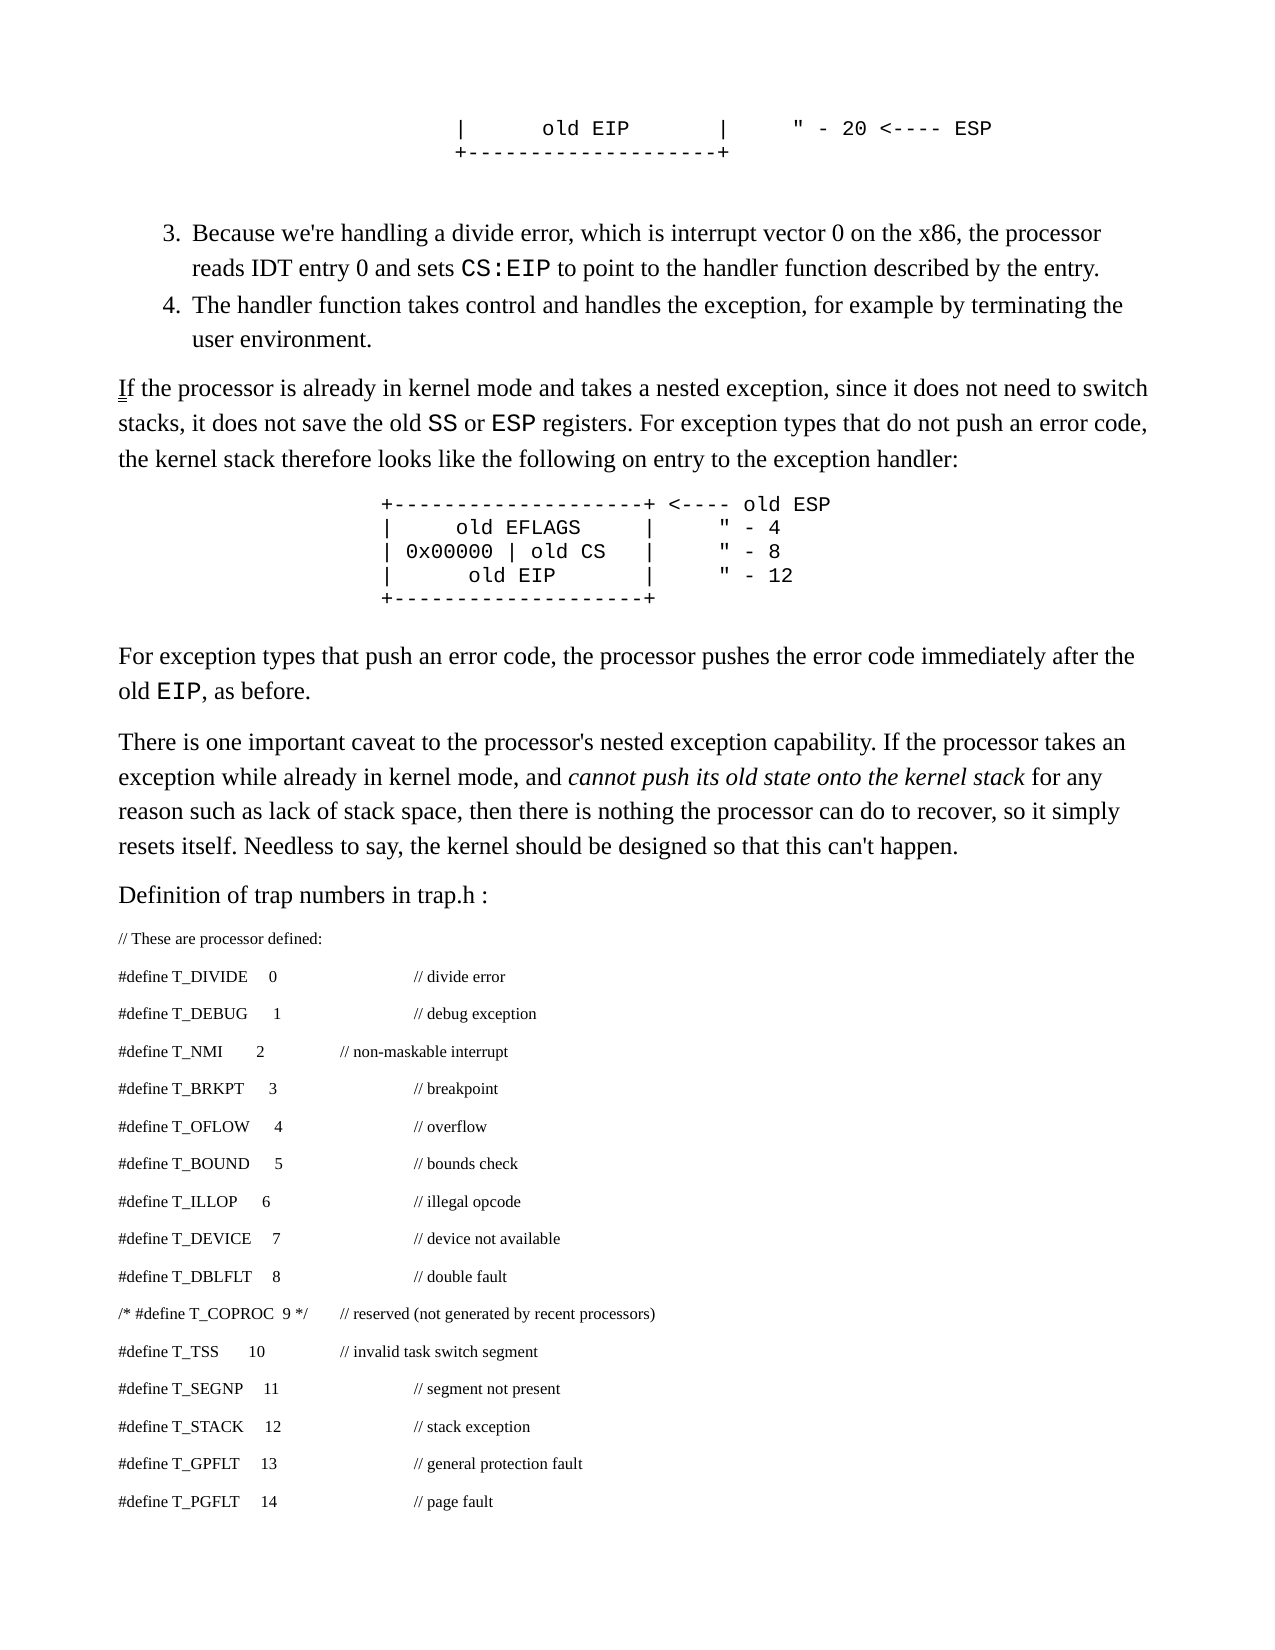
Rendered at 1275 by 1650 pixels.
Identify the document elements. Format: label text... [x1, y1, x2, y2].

text There is one important caveat to the processor's nested exception capability. If the processor takes an exception while already in kernel mode, and cannot push its old state onto the kernel stack for any reason such as lack of stack space, then there is nothing the processor can do to recover, so it simply resets itself. Needless to say, the kernel should be designed so that this can't happen. [118, 727, 1157, 859]
text // These are processor defined: [118, 929, 1157, 948]
list +--------------------+ [162, 142, 1157, 165]
list The handler function takes control and handles the exception, for example by terminating the user environment. [162, 290, 1157, 353]
text | old EIP | " - 12 [118, 564, 1157, 588]
text #define T_OFLOW 4 // overflow [118, 1116, 1157, 1136]
text /* #define T_COPROC 9 */ // reserved (not generated by recent processors) [118, 1304, 1157, 1323]
text Definition of trap numbers in trap.h : [118, 880, 1157, 909]
text #define T_BRKPT 3 // breakpoint [118, 1079, 1157, 1098]
list Because we're handling a divide error, which is interrupt vector 0 on the x86, the processor reads IDT entry 0 and sets CS:EIP to point to the handler function described by the entry. [162, 218, 1157, 284]
list | old EIP | " - 20 <---- ESP [162, 118, 1157, 142]
text #define T_STACK 12 // stack exception [118, 1416, 1157, 1436]
text #define T_GPFLT 13 // general protection fault [118, 1454, 1157, 1473]
text #define T_SEGNP 11 // segment not present [118, 1379, 1157, 1398]
text #define T_NMI 2 // non-maskable interrupt [118, 1041, 1157, 1061]
text #define T_DEBUG 1 // debug exception [118, 1004, 1157, 1023]
text #define T_TSS 10 // invalid task switch segment [118, 1341, 1157, 1361]
text | old EFLAGS | " - 4 [118, 517, 1157, 541]
text If the processor is already in kernel mode and takes a nested exception, since it does not need to switch stacks, it does not save the old SS or ESP registers. For exception types that do not push an error code, the kernel stack therefore looks like the following on entry to the exception handler: [118, 373, 1157, 473]
text #define T_DIVIDE 0 // divide error [118, 966, 1157, 986]
text #define T_DBLFLT 8 // double fault [118, 1266, 1157, 1286]
text #define T_ILLOP 6 // illegal opcode [118, 1191, 1157, 1211]
text +--------------------+ <---- old ESP [118, 494, 1157, 517]
text +--------------------+ [118, 588, 1157, 612]
text #define T_DEVICE 7 // device not available [118, 1229, 1157, 1248]
text | 0x00000 | old CS | " - 8 [118, 541, 1157, 564]
text #define T_PGFLT 14 // page fault [118, 1491, 1157, 1511]
text For exception types that push an error code, the processor pushes the error code immediately after the old EIP, as before. [118, 641, 1157, 707]
text #define T_BOUND 5 // bounds check [118, 1154, 1157, 1173]
